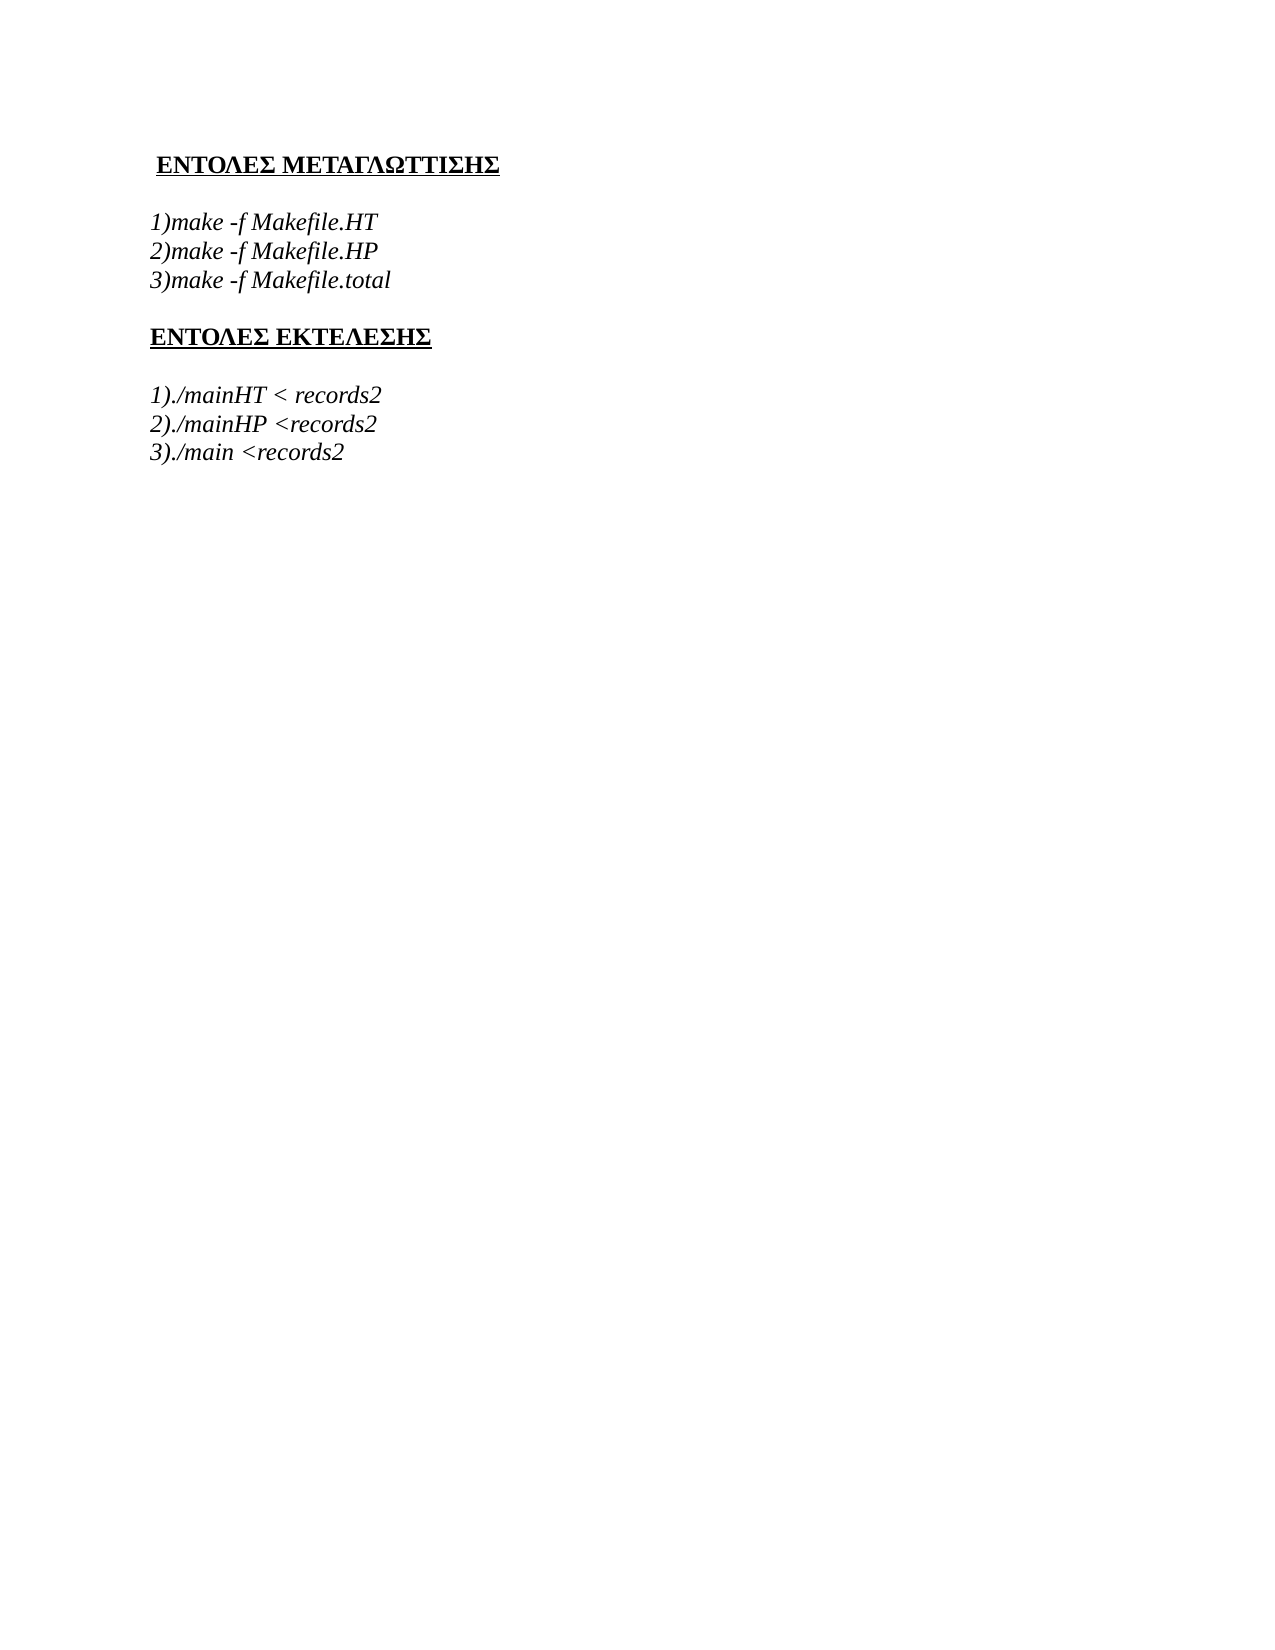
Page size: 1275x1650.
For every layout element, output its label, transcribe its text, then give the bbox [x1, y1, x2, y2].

text 1)./mainHT < records2 [150, 380, 1125, 409]
text 3)make -f Makefile.total [150, 265, 1125, 294]
text ΕΝΤΟΛΕΣ ΜΕΤΑΓΛΩΤΤΙΣΗΣ [150, 150, 1125, 179]
text 1)make -f Makefile.HT [150, 207, 1125, 236]
text ΕΝΤΟΛΕΣ ΕΚΤΕΛΕΣΗΣ [150, 322, 1125, 351]
text 2)make -f Makefile.HP [150, 236, 1125, 265]
text 2)./mainHP <records2 [150, 409, 1125, 437]
text 3)./main <records2 [150, 437, 1125, 466]
